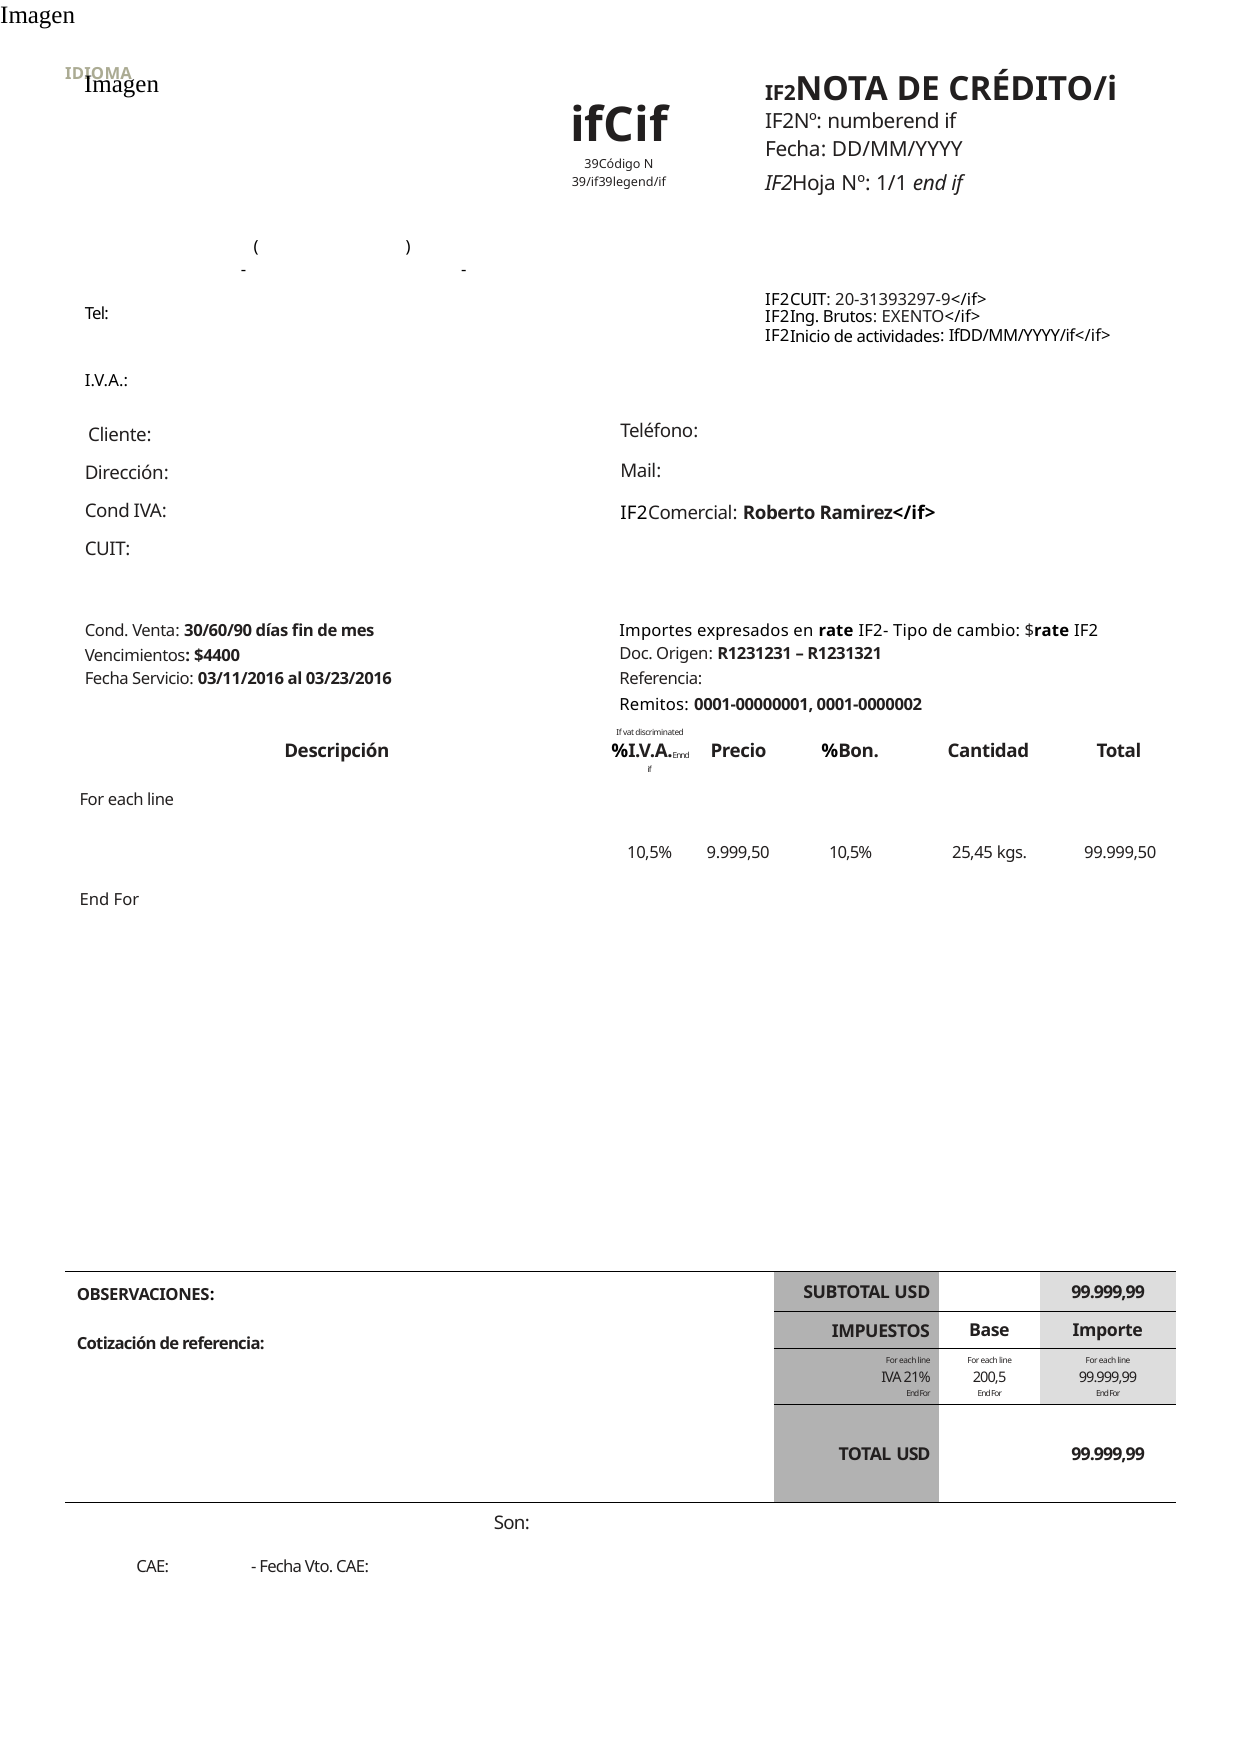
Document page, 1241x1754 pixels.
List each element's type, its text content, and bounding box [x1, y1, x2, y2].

table_cell 10,5% [786, 822, 914, 881]
table_header [915, 781, 1064, 822]
table_cell [609, 881, 690, 922]
table_cell 10,5% [609, 822, 690, 881]
table_cell 25,45 kgs. [915, 822, 1064, 881]
table_header [609, 781, 690, 822]
table_header For each line [60, 781, 609, 822]
table_cell [1064, 881, 1176, 922]
table_cell <line.name + (line._fields.get('lot_ids') and line.lot_ids.mapped('dispatch_number') and '. Despachos: %s' % ', '.join(line.lot_ids.mapped('dispatch_number')) or '')> [60, 822, 609, 881]
table_header [786, 781, 914, 822]
table_cell [786, 881, 914, 922]
table_header [1064, 781, 1176, 822]
table_header [690, 781, 786, 822]
table_cell 99.999,50 [1064, 822, 1176, 881]
table_cell [915, 881, 1064, 922]
table_cell End For [60, 881, 609, 922]
table_cell 9.999,50 [690, 822, 786, 881]
table_cell [690, 881, 786, 922]
